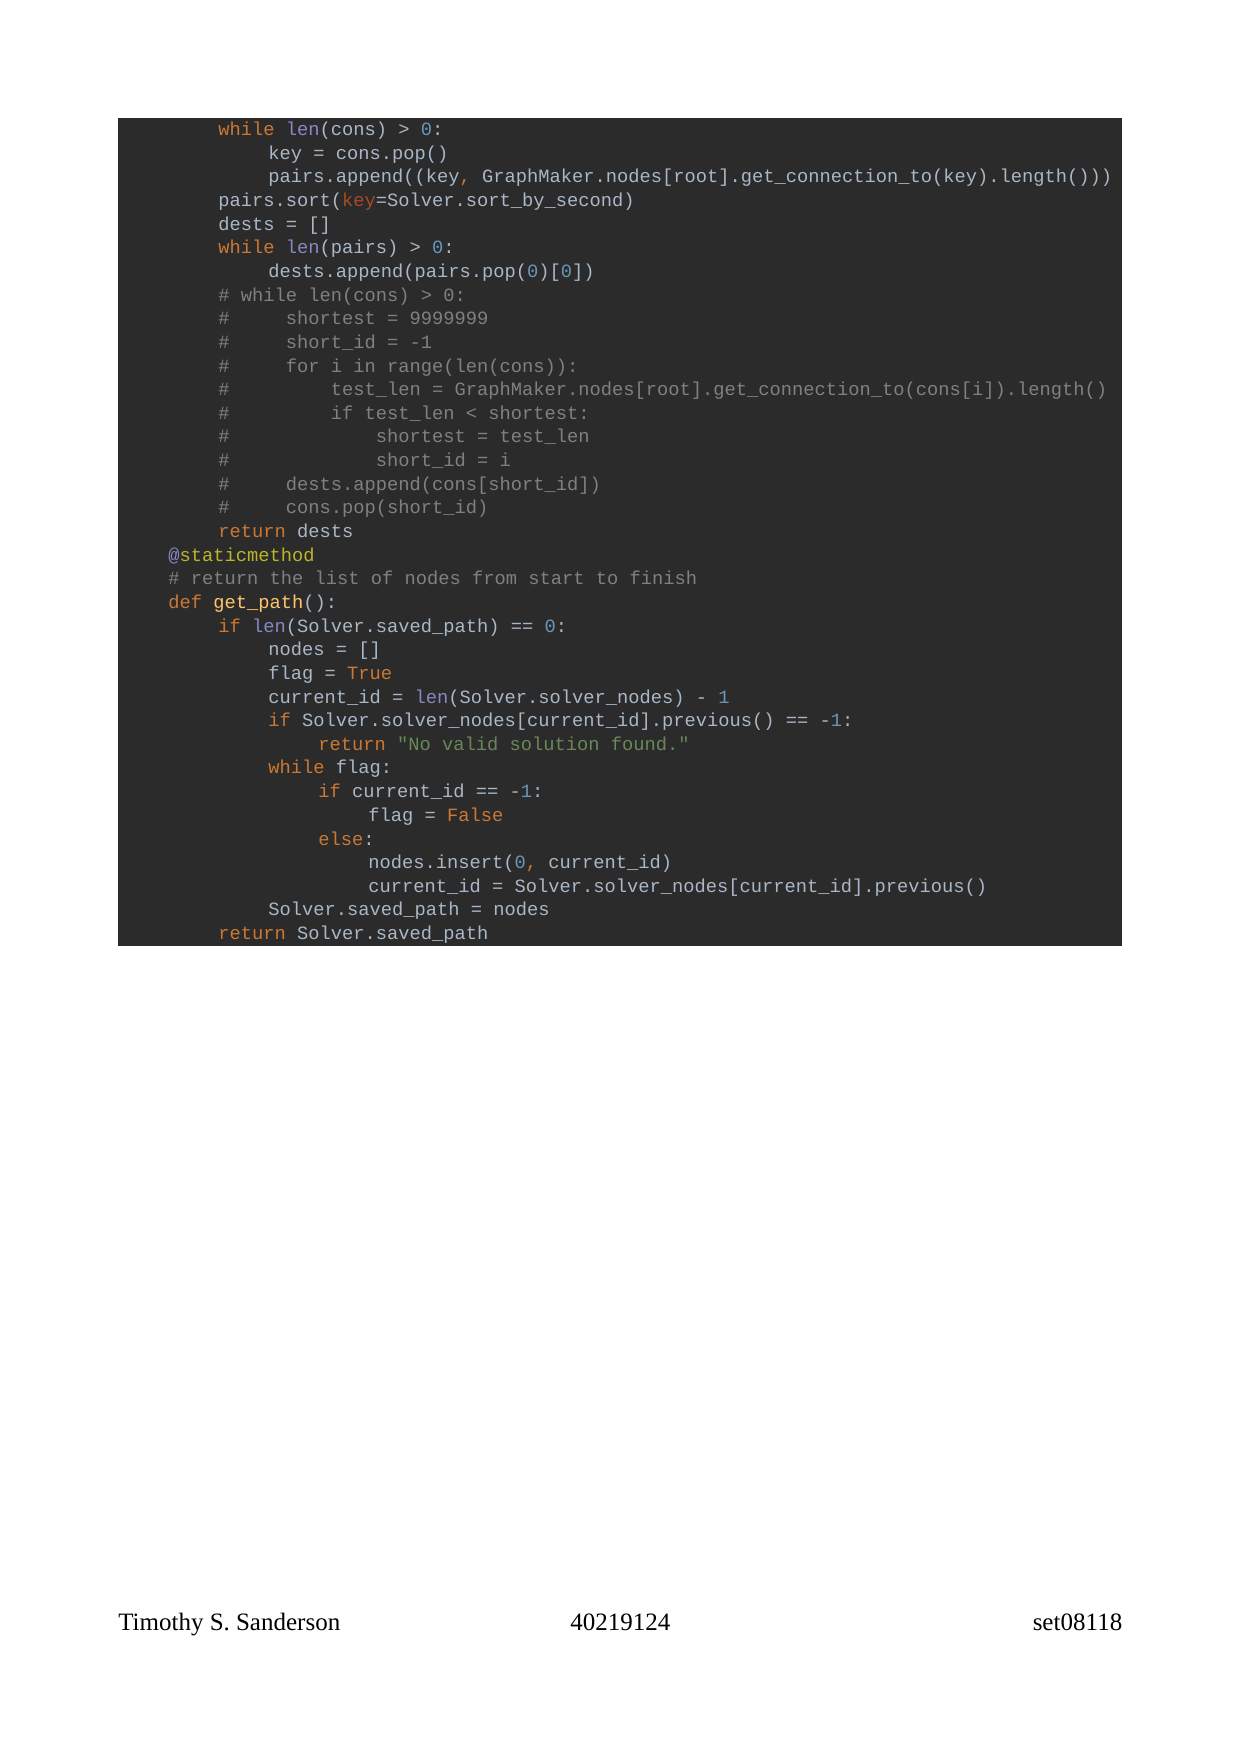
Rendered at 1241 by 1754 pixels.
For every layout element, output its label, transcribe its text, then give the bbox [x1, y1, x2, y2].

text return Solver.saved_path [118, 922, 1122, 946]
text if Solver.solver_nodes[current_id].previous() == -1: [118, 709, 1122, 733]
text flag = True [118, 662, 1122, 686]
text dests.append(pairs.pop(0)[0]) [118, 260, 1122, 284]
text # for i in range(len(cons)): [118, 354, 1122, 378]
text # shortest = test_len [118, 426, 1122, 449]
text # while len(cons) > 0: [118, 284, 1122, 307]
text key = cons.pop() [118, 142, 1122, 165]
text nodes = [] [118, 638, 1122, 662]
text nodes.insert(0, current_id) [118, 851, 1122, 875]
text pairs.append((key, GraphMaker.nodes[root].get_connection_to(key).length())) [118, 165, 1122, 189]
text def get_path(): [118, 591, 1122, 615]
text dests = [] [118, 213, 1122, 236]
text # dests.append(cons[short_id]) [118, 473, 1122, 496]
text # if test_len < shortest: [118, 402, 1122, 426]
text # short_id = -1 [118, 331, 1122, 354]
text flag = False [118, 804, 1122, 827]
text while len(cons) > 0: [118, 118, 1122, 142]
text while flag: [118, 757, 1122, 780]
text @staticmethod [118, 544, 1122, 567]
text if current_id == -1: [118, 780, 1122, 804]
text if len(Solver.saved_path) == 0: [118, 615, 1122, 638]
text pairs.sort(key=Solver.sort_by_second) [118, 189, 1122, 213]
text else: [118, 827, 1122, 851]
text return dests [118, 520, 1122, 544]
text current_id = len(Solver.solver_nodes) - 1 [118, 686, 1122, 709]
text # short_id = i [118, 449, 1122, 473]
text current_id = Solver.solver_nodes[current_id].previous() [118, 875, 1122, 898]
text while len(pairs) > 0: [118, 236, 1122, 260]
text # shortest = 9999999 [118, 307, 1122, 331]
text return "No valid solution found." [118, 733, 1122, 757]
text # test_len = GraphMaker.nodes[root].get_connection_to(cons[i]).length() [118, 378, 1122, 402]
text Solver.saved_path = nodes [118, 898, 1122, 922]
text # return the list of nodes from start to finish [118, 567, 1122, 591]
text # cons.pop(short_id) [118, 496, 1122, 520]
